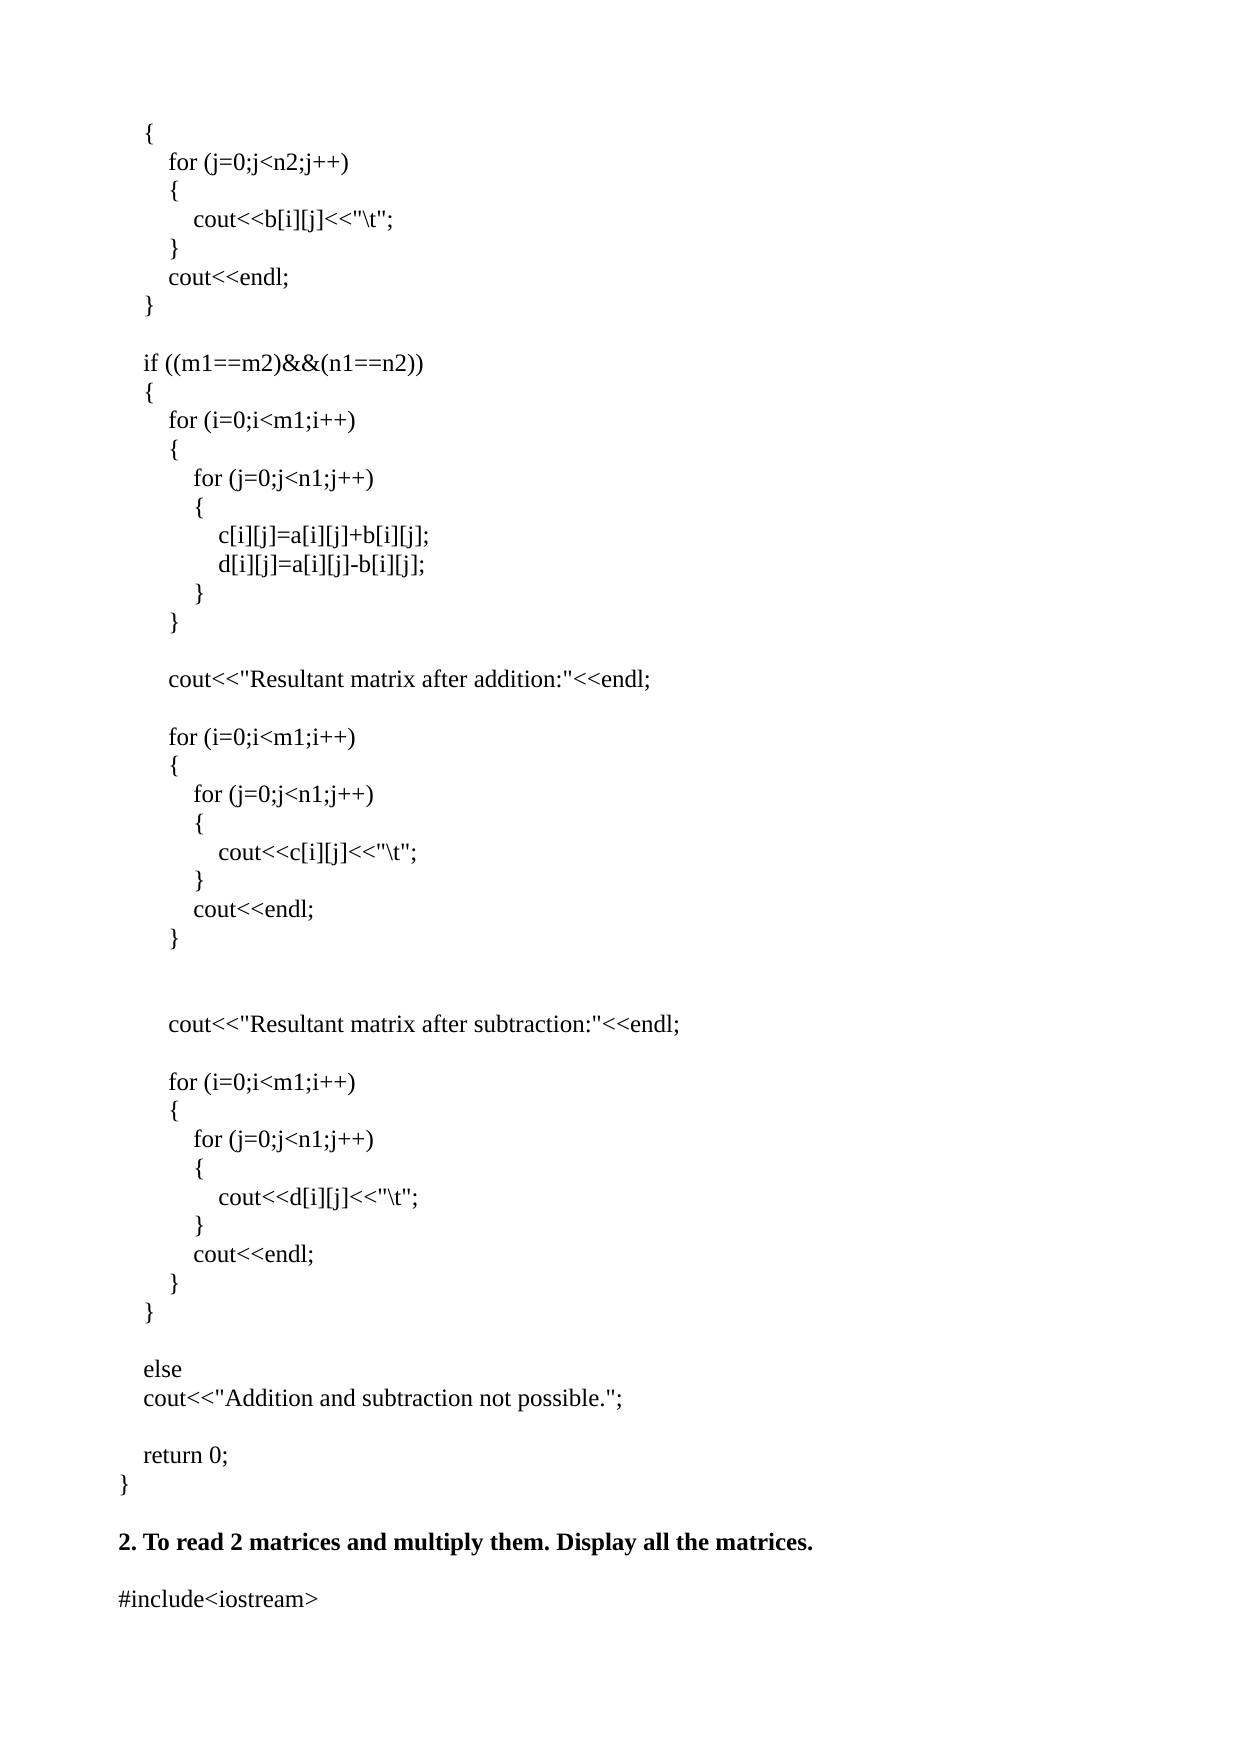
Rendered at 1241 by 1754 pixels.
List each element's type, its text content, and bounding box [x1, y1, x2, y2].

text cout<<endl; [118, 262, 1122, 291]
text #include<iostream> [118, 1584, 1122, 1613]
text c[i][j]=a[i][j]+b[i][j]; [118, 521, 1122, 549]
text } [118, 1469, 1122, 1498]
text for (i=0;i<m1;i++) [118, 722, 1122, 751]
text for (j=0;j<n1;j++) [118, 779, 1122, 808]
text for (j=0;j<n1;j++) [118, 1124, 1122, 1153]
text { [118, 751, 1122, 779]
text } [118, 866, 1122, 894]
text cout<<"Addition and subtraction not possible."; [118, 1383, 1122, 1412]
text } [118, 1297, 1122, 1326]
text cout<<d[i][j]<<"\t"; [118, 1182, 1122, 1211]
text cout<<c[i][j]<<"\t"; [118, 837, 1122, 866]
text } [118, 607, 1122, 636]
text for (j=0;j<n1;j++) [118, 463, 1122, 492]
text for (i=0;i<m1;i++) [118, 406, 1122, 434]
text for (j=0;j<n2;j++) [118, 147, 1122, 176]
text { [118, 1096, 1122, 1124]
text d[i][j]=a[i][j]-b[i][j]; [118, 549, 1122, 578]
text } [118, 923, 1122, 952]
text { [118, 492, 1122, 521]
text cout<<endl; [118, 894, 1122, 923]
text { [118, 118, 1122, 147]
text 2. To read 2 matrices and multiply them. Display all the matrices. [118, 1527, 1122, 1556]
text } [118, 578, 1122, 607]
text } [118, 291, 1122, 319]
text cout<<b[i][j]<<"\t"; [118, 204, 1122, 233]
text { [118, 1153, 1122, 1182]
text { [118, 434, 1122, 463]
text { [118, 808, 1122, 837]
text cout<<"Resultant matrix after subtraction:"<<endl; [118, 1009, 1122, 1038]
text cout<<endl; [118, 1239, 1122, 1268]
text { [118, 377, 1122, 406]
text } [118, 1268, 1122, 1297]
text else [118, 1354, 1122, 1383]
text } [118, 233, 1122, 262]
text } [118, 1211, 1122, 1239]
text return 0; [118, 1441, 1122, 1469]
text cout<<"Resultant matrix after addition:"<<endl; [118, 664, 1122, 693]
text for (i=0;i<m1;i++) [118, 1067, 1122, 1096]
text { [118, 176, 1122, 204]
text if ((m1==m2)&&(n1==n2)) [118, 348, 1122, 377]
